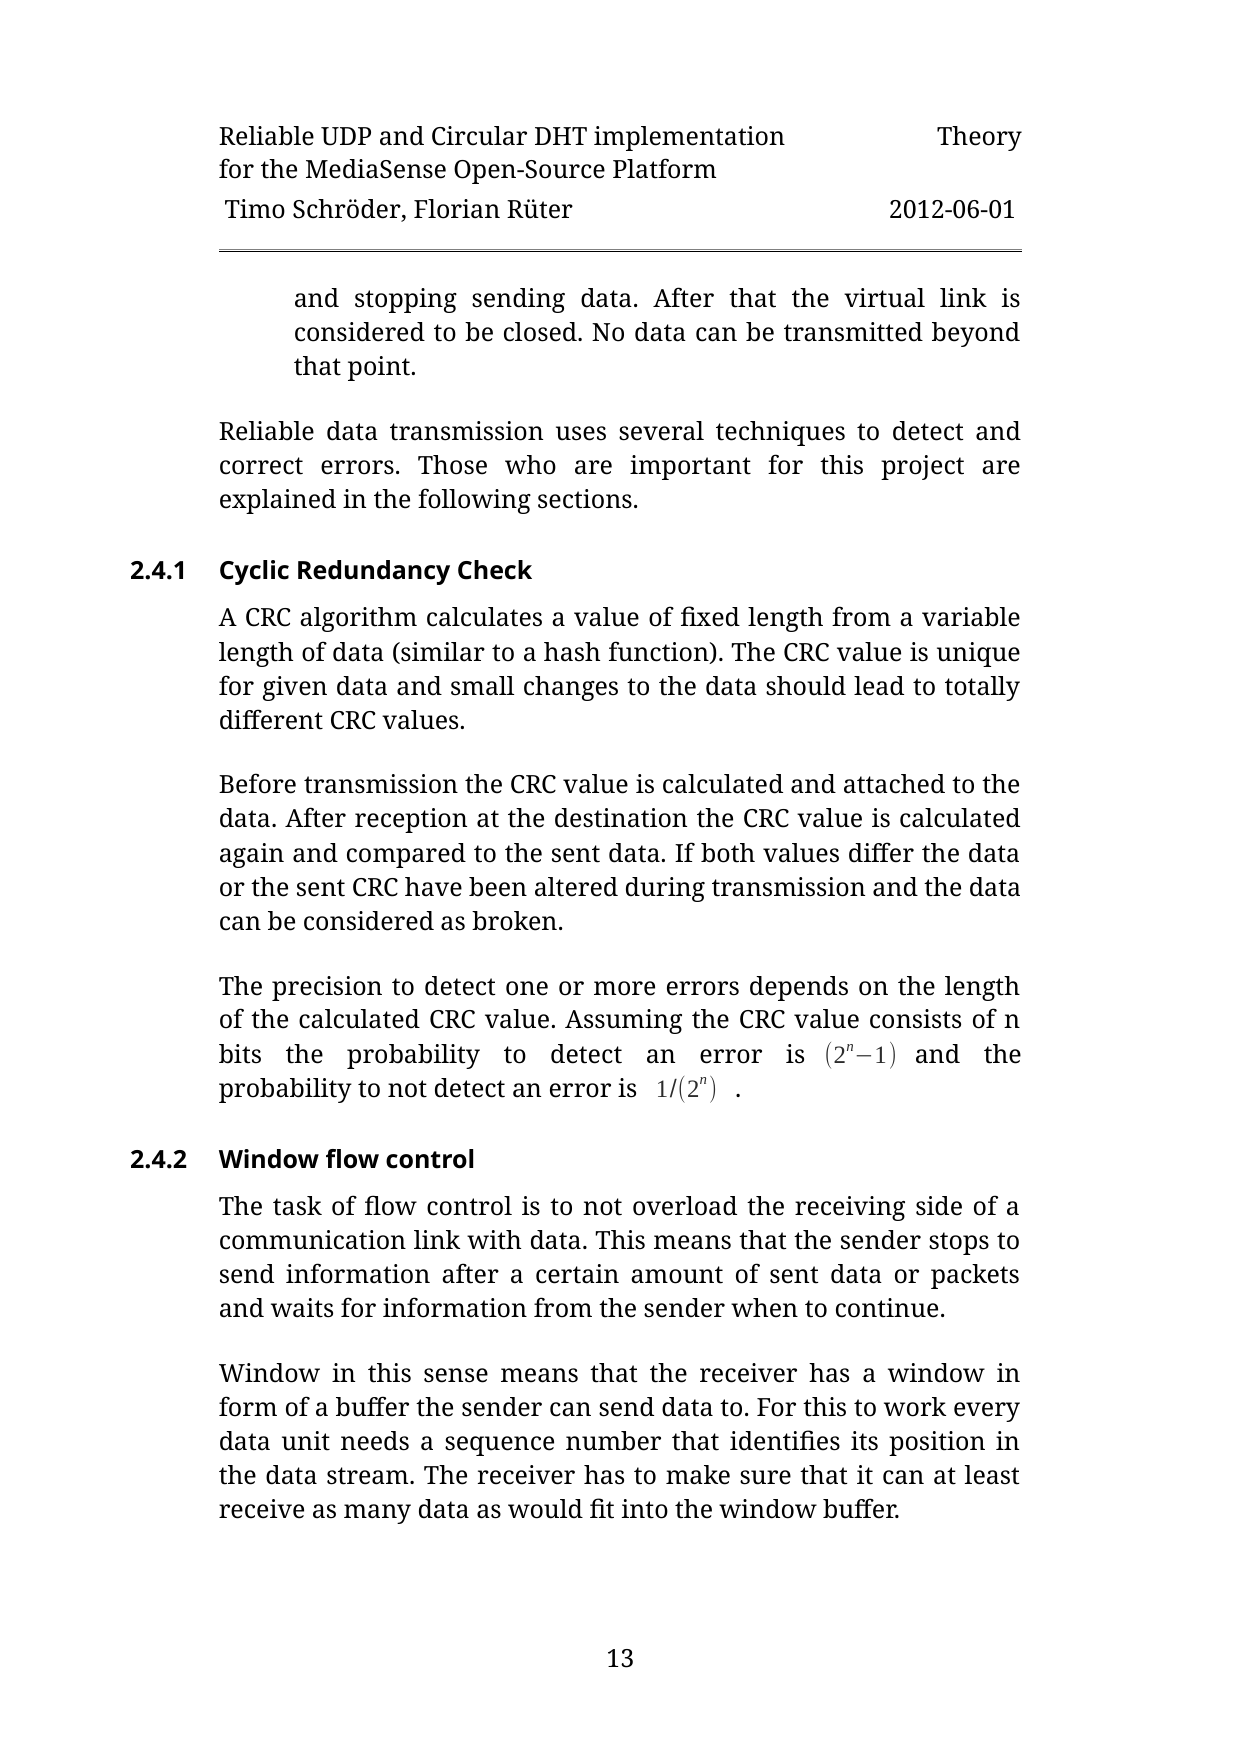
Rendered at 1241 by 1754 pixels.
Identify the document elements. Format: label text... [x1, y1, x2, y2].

text Before transmission the CRC value is calculated and attached to the data. After reception at the destination the CRC value is calculated again and compared to the sent data. If both values differ the data or the sent CRC have been altered during transmission and the data can be considered as broken. [218, 767, 1022, 937]
text The precision to detect one or more errors depends on the length of the calculated CRC value. Assuming the CRC value consists of n bits the probability to detect an error isand the probability to not detect an error is. [218, 968, 1022, 1104]
list and stopping sending data. After that the virtual link is considered to be closed. No data can be transmitted beyond that point. [256, 281, 1022, 383]
text Reliable data transmission uses several techniques to detect and correct errors. Those who are important for this project are explained in the following sections. [218, 414, 1022, 516]
text A CRC algorithm calculates a value of fixed length from a variable length of data (similar to a hash function). The CRC value is unique for given data and small changes to the data should lead to totally different CRC values. [218, 600, 1022, 736]
subtitle Window flow control [130, 1142, 1022, 1176]
text The task of flow control is to not overload the receiving side of a communication link with data. This means that the sender stops to send information after a certain amount of sent data or packets and waits for information from the sender when to continue. [218, 1189, 1022, 1325]
subtitle Cyclic Redundancy Check [130, 553, 1022, 587]
text Window in this sense means that the receiver has a window in form of a buffer the sender can send data to. For this to work every data unit needs a sequence number that identifies its position in the data stream. The receiver has to make sure that it can at least receive as many data as would fit into the window buffer. [218, 1356, 1022, 1526]
